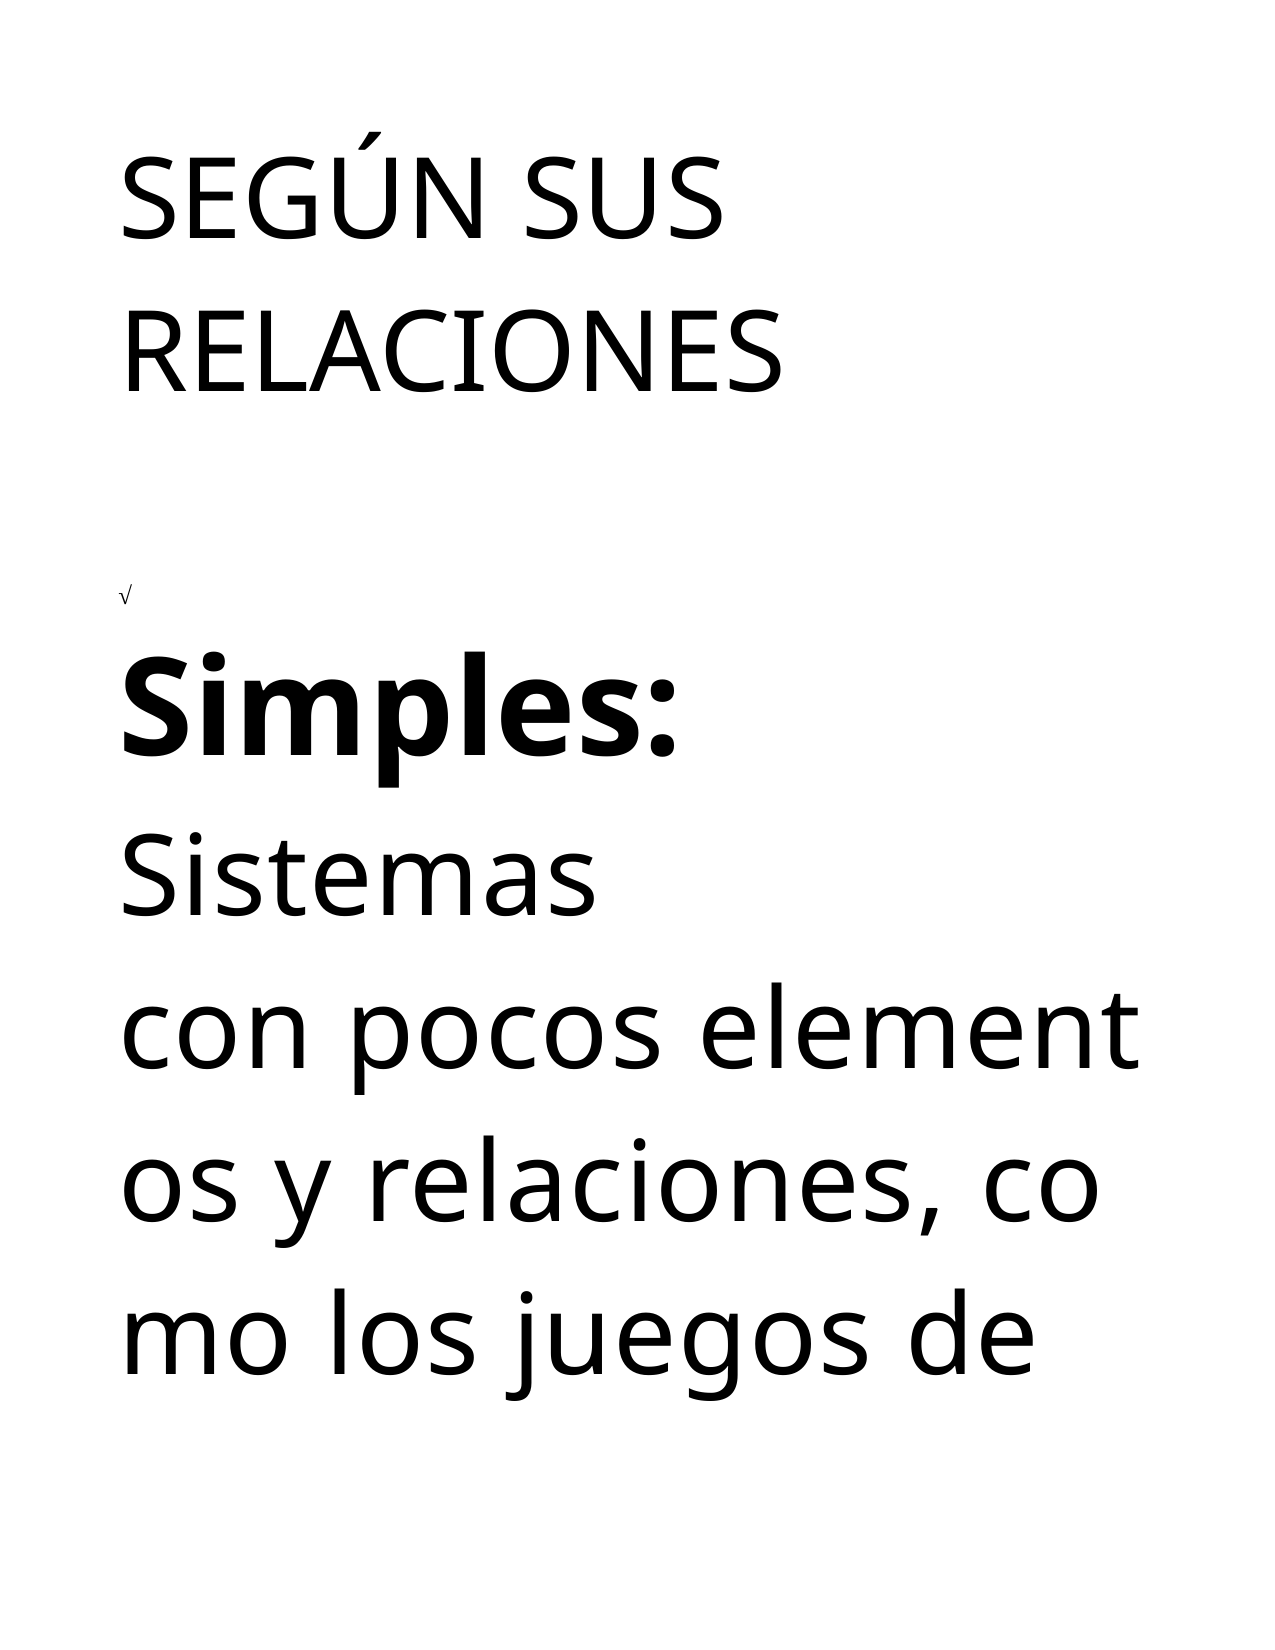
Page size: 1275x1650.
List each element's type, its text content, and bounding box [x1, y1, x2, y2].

text SEGÚN SUS RELACIONES [118, 118, 1157, 424]
text √ [118, 581, 1157, 609]
text Simples: [118, 609, 1157, 795]
text Sistemas con pocos elementos y relaciones, como los juegos de [118, 795, 1157, 1408]
